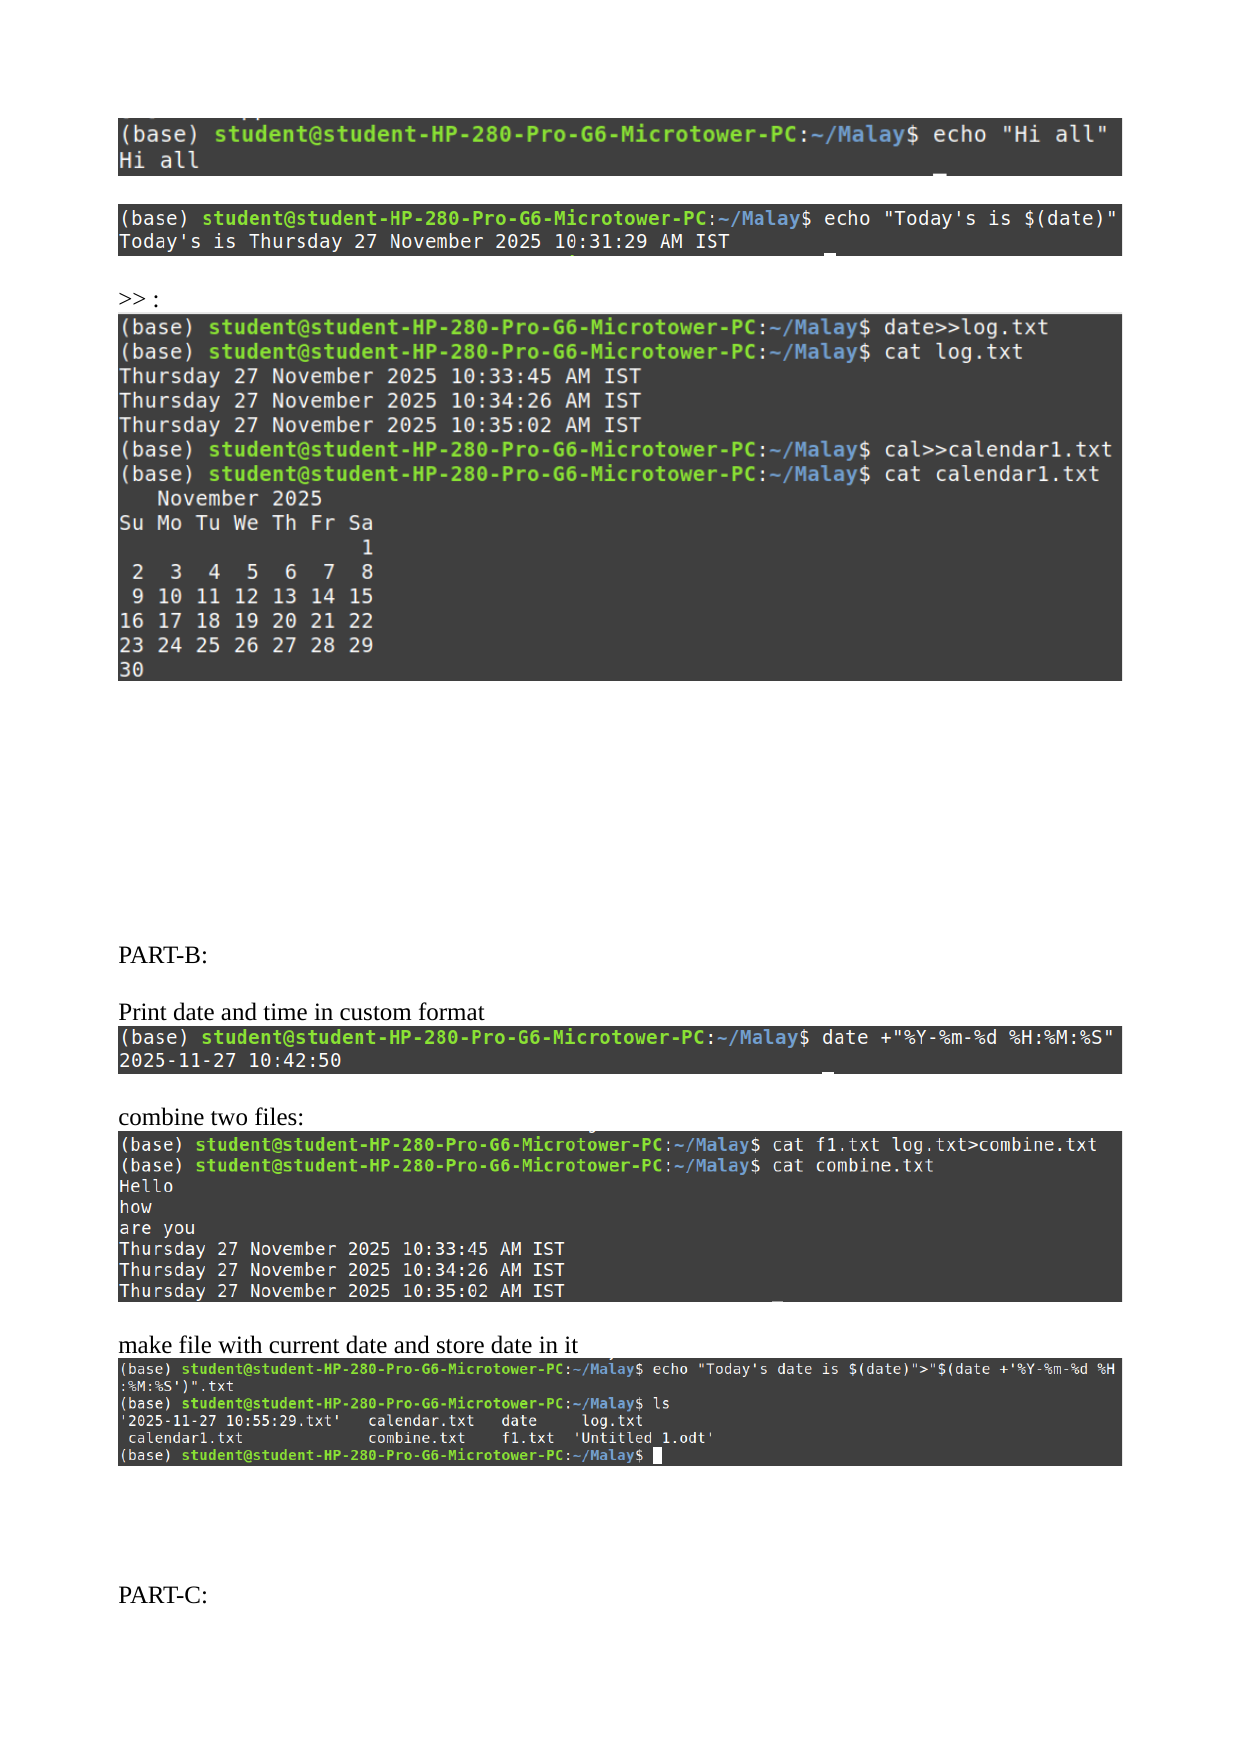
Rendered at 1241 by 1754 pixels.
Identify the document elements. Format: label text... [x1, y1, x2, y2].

text make file with current date and store date in it [118, 1330, 1122, 1358]
text PART-B: [118, 940, 1122, 968]
text Print date and time in custom format [118, 997, 1122, 1026]
text PART-C: [118, 1580, 1122, 1609]
text >> : [118, 284, 1122, 312]
text combine two files: [118, 1102, 1122, 1131]
